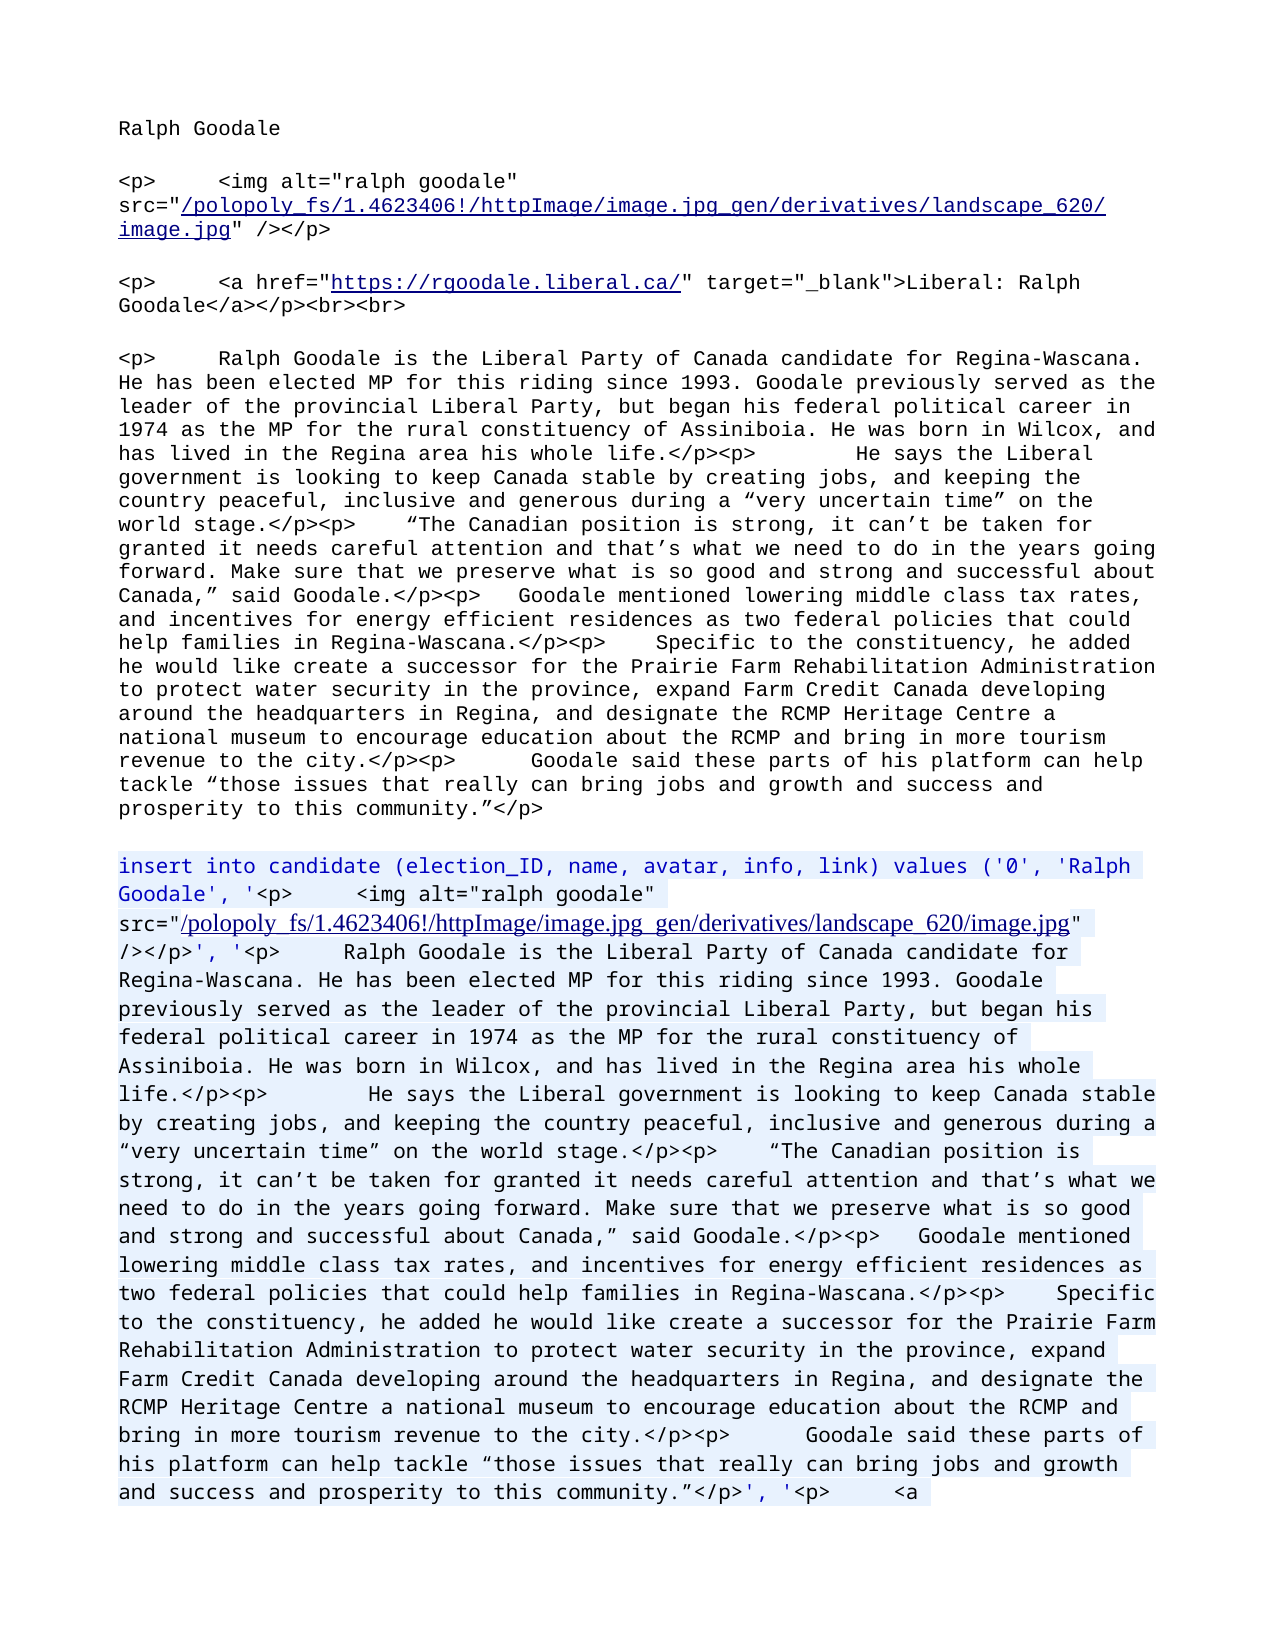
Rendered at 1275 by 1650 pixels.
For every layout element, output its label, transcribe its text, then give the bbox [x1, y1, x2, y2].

text <p> <a href="https://rgoodale.liberal.ca/" target="_blank">Liberal: Ralph Goodale</a></p><br><br> [118, 272, 1157, 319]
text <p> Ralph Goodale is the Liberal Party of Canada candidate for Regina-Wascana. He has been elected MP for this riding since 1993. Goodale previously served as the leader of the provincial Liberal Party, but began his federal political career in 1974 as the MP for the rural constituency of Assiniboia. He was born in Wilcox, and has lived in the Regina area his whole life.</p><p> He says the Liberal government is looking to keep Canada stable by creating jobs, and keeping the country peaceful, inclusive and generous during a “very uncertain time” on the world stage.</p><p> “The Canadian position is strong, it can’t be taken for granted it needs careful attention and that’s what we need to do in the years going forward. Make sure that we preserve what is so good and strong and successful about Canada,” said Goodale.</p><p> Goodale mentioned lowering middle class tax rates, and incentives for energy efficient residences as two federal policies that could help families in Regina-Wascana.</p><p> Specific to the constituency, he added he would like create a successor for the Prairie Farm Rehabilitation Administration to protect water security in the province, expand Farm Credit Canada developing around the headquarters in Regina, and designate the RCMP Heritage Centre a national museum to encourage education about the RCMP and bring in more tourism revenue to the city.</p><p> Goodale said these parts of his platform can help tackle “those issues that really can bring jobs and growth and success and prosperity to this community.”</p> [118, 348, 1157, 821]
text insert into candidate (election_ID, name, avatar, info, link) values ('0', 'Ralph Goodale', '<p> <img alt="ralph goodale" src="/polopoly_fs/1.4623406!/httpImage/image.jpg_gen/derivatives/landscape_620/image.jpg" /></p>', '<p> Ralph Goodale is the Liberal Party of Canada candidate for Regina-Wascana. He has been elected MP for this riding since 1993. Goodale previously served as the leader of the provincial Liberal Party, but began his federal political career in 1974 as the MP for the rural constituency of Assiniboia. He was born in Wilcox, and has lived in the Regina area his whole life.</p><p> He says the Liberal government is looking to keep Canada stable by creating jobs, and keeping the country peaceful, inclusive and generous during a “very uncertain time” on the world stage.</p><p> “The Canadian position is strong, it can’t be taken for granted it needs careful attention and that’s what we need to do in the years going forward. Make sure that we preserve what is so good and strong and successful about Canada,” said Goodale.</p><p> Goodale mentioned lowering middle class tax rates, and incentives for energy efficient residences as two federal policies that could help families in Regina-Wascana.</p><p> Specific to the constituency, he added he would like create a successor for the Prairie Farm Rehabilitation Administration to protect water security in the province, expand Farm Credit Canada developing around the headquarters in Regina, and designate the RCMP Heritage Centre a national museum to encourage education about the RCMP and bring in more tourism revenue to the city.</p><p> Goodale said these parts of his platform can help tackle “those issues that really can bring jobs and growth and success and prosperity to this community.”</p>', '<p> <a [118, 851, 1157, 1506]
text <p> <img alt="ralph goodale" src="/polopoly_fs/1.4623406!/httpImage/image.jpg_gen/derivatives/landscape_620/image.jpg" /></p> [118, 171, 1157, 242]
text Ralph Goodale [118, 118, 1157, 142]
